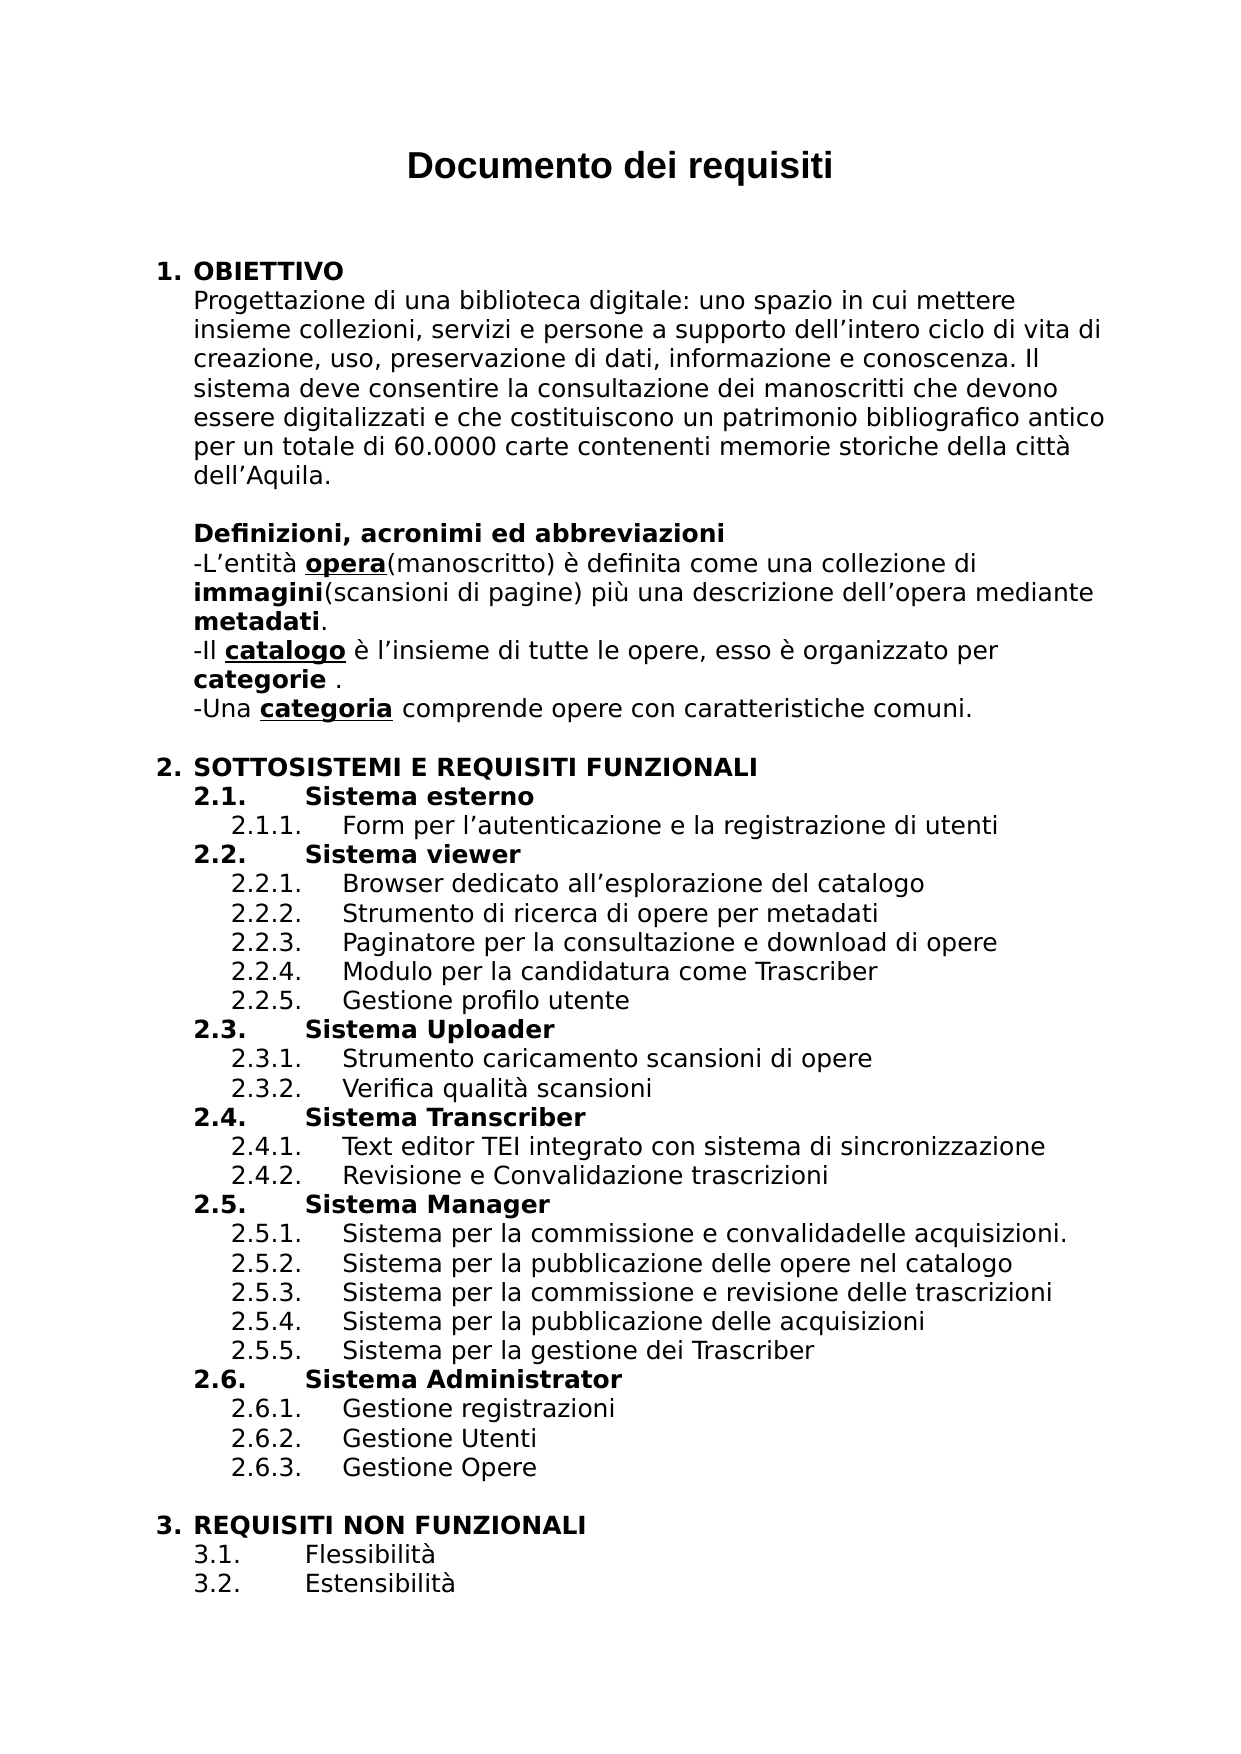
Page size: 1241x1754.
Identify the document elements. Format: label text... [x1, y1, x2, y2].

list Sistema per la gestione dei Trascriber [231, 1336, 1122, 1365]
title Documento dei requisiti [118, 143, 1122, 186]
list Sistema per la pubblicazione delle acquisizioni [231, 1307, 1122, 1336]
list Paginatore per la consultazione e download di opere [231, 928, 1122, 957]
list Sistema per la commissione e convalidadelle acquisizioni. [231, 1219, 1122, 1249]
list Text editor TEI integrato con sistema di sincronizzazione [231, 1132, 1122, 1161]
list SOTTOSISTEMI E REQUISITI FUNZIONALI [156, 753, 1122, 782]
list Sistema esterno [193, 782, 1122, 811]
list REQUISITI NON FUNZIONALI [156, 1511, 1122, 1540]
list Sistema per la commissione e revisione delle trascrizioni [231, 1278, 1122, 1307]
list Sistema per la pubblicazione delle opere nel catalogo [231, 1249, 1122, 1278]
list OBIETTIVO [156, 257, 1122, 286]
list Sistema Manager [193, 1190, 1122, 1219]
list Sistema Uploader [193, 1015, 1122, 1044]
list Gestione Utenti [231, 1424, 1122, 1453]
list Flessibilità [193, 1540, 1122, 1569]
list Gestione profilo utente [231, 986, 1122, 1015]
list Progettazione di una biblioteca digitale: uno spazio in cui mettere insieme collezioni, servizi e persone a supporto dell’intero ciclo di vita di creazione, uso, preservazione di dati, informazione e conoscenza. Il sistema deve consentire la consultazione dei manoscritti che devono essere digitalizzati e che costituiscono un patrimonio bibliografico antico per un totale di 60.0000 carte contenenti memorie storiche della città dell’Aquila. [156, 286, 1122, 490]
list -Una categoria comprende opere con caratteristiche comuni. [156, 694, 1122, 724]
list Form per l’autenticazione e la registrazione di utenti [231, 811, 1122, 840]
list Revisione e Convalidazione trascrizioni [231, 1161, 1122, 1190]
list Sistema viewer [193, 840, 1122, 869]
list -L’entità opera(manoscritto) è definita come una collezione di immagini(scansioni di pagine) più una descrizione dell’opera mediante metadati. [156, 549, 1122, 636]
list Strumento caricamento scansioni di opere [231, 1044, 1122, 1074]
list Sistema Administrator [193, 1365, 1122, 1394]
list -Il catalogo è l’insieme di tutte le opere, esso è organizzato per categorie . [156, 636, 1122, 694]
list Definizioni, acronimi ed abbreviazioni [156, 519, 1122, 549]
list Gestione registrazioni [231, 1394, 1122, 1424]
list Sistema Transcriber [193, 1103, 1122, 1132]
list Strumento di ricerca di opere per metadati [231, 899, 1122, 928]
list Estensibilità [193, 1569, 1122, 1599]
list Modulo per la candidatura come Trascriber [231, 957, 1122, 986]
list Browser dedicato all’esplorazione del catalogo [231, 869, 1122, 899]
list Gestione Opere [231, 1453, 1122, 1482]
list Verifica qualità scansioni [231, 1074, 1122, 1103]
